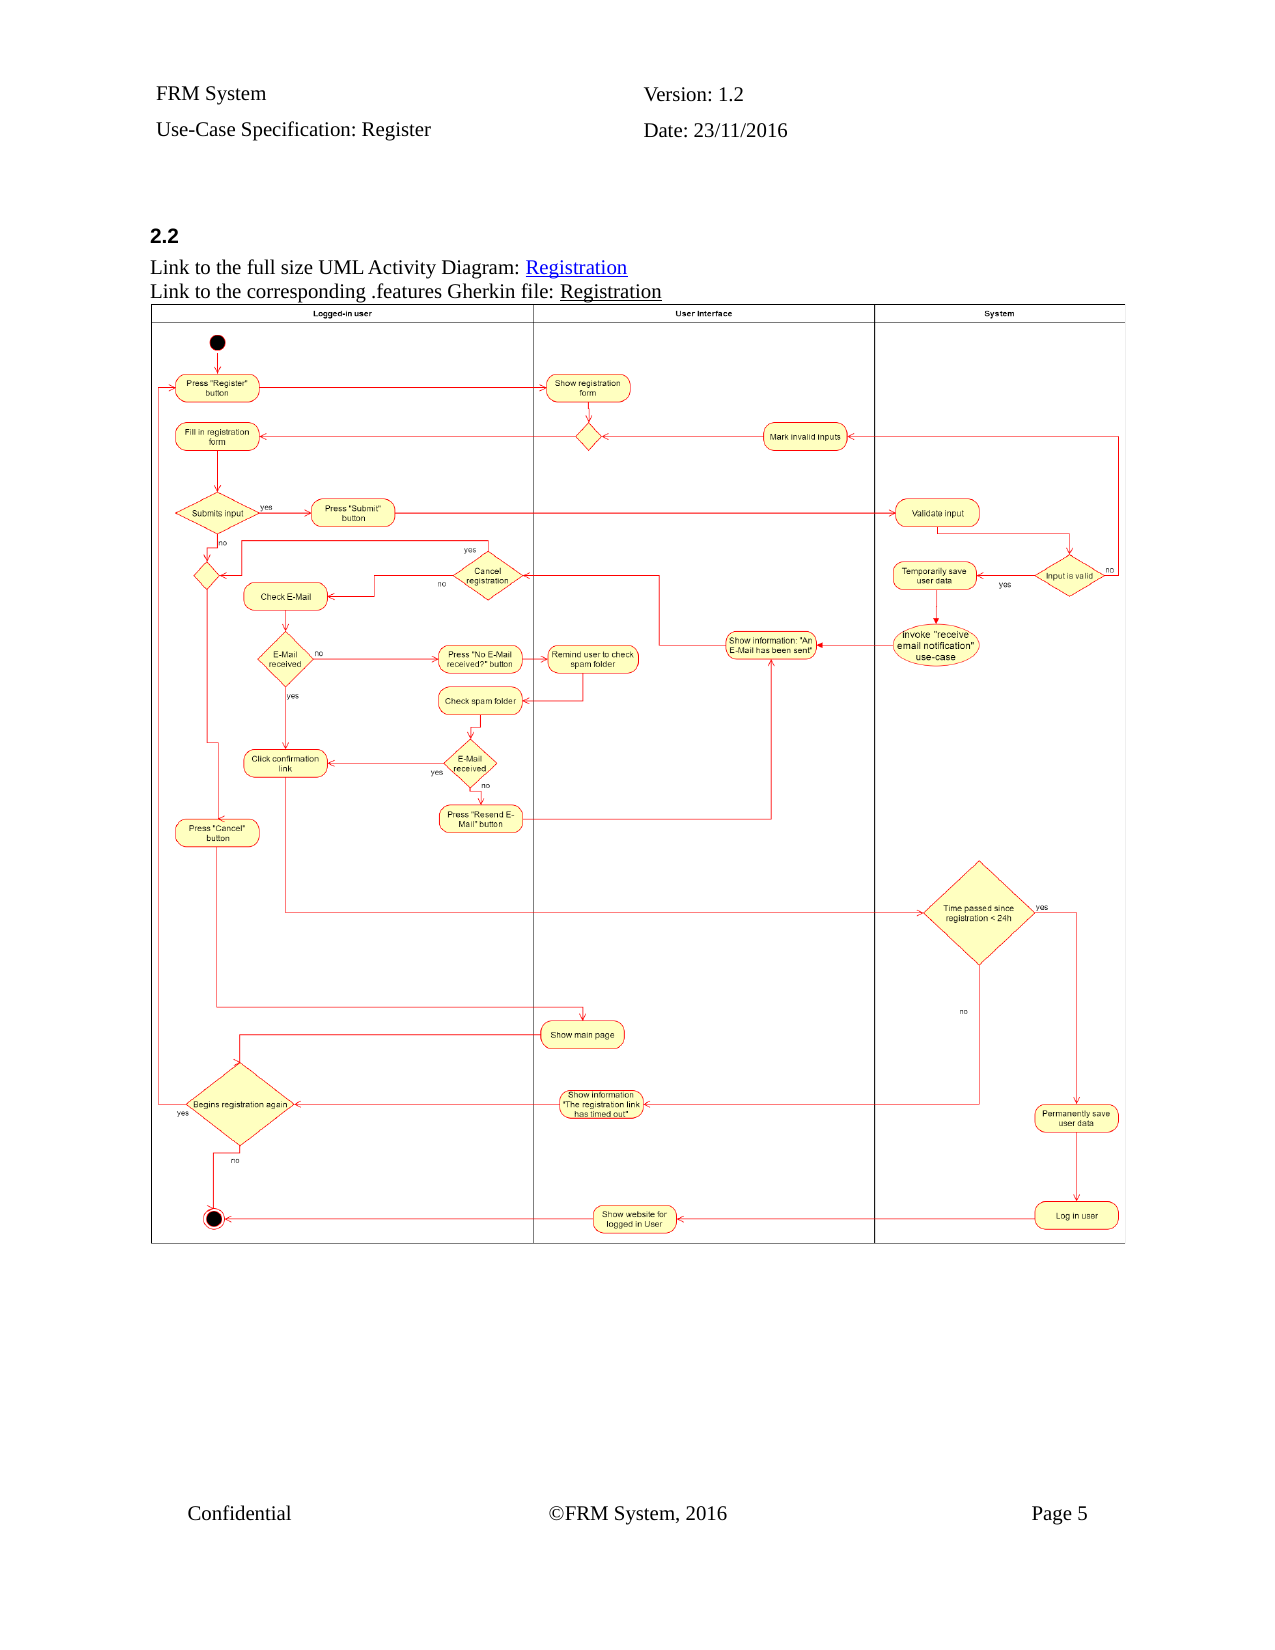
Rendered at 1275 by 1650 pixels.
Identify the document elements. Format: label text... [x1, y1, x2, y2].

text Link to the corresponding .features Gherkin file: Registration [150, 279, 1125, 303]
text Link to the full size UML Activity Diagram: Registration [150, 254, 1125, 279]
